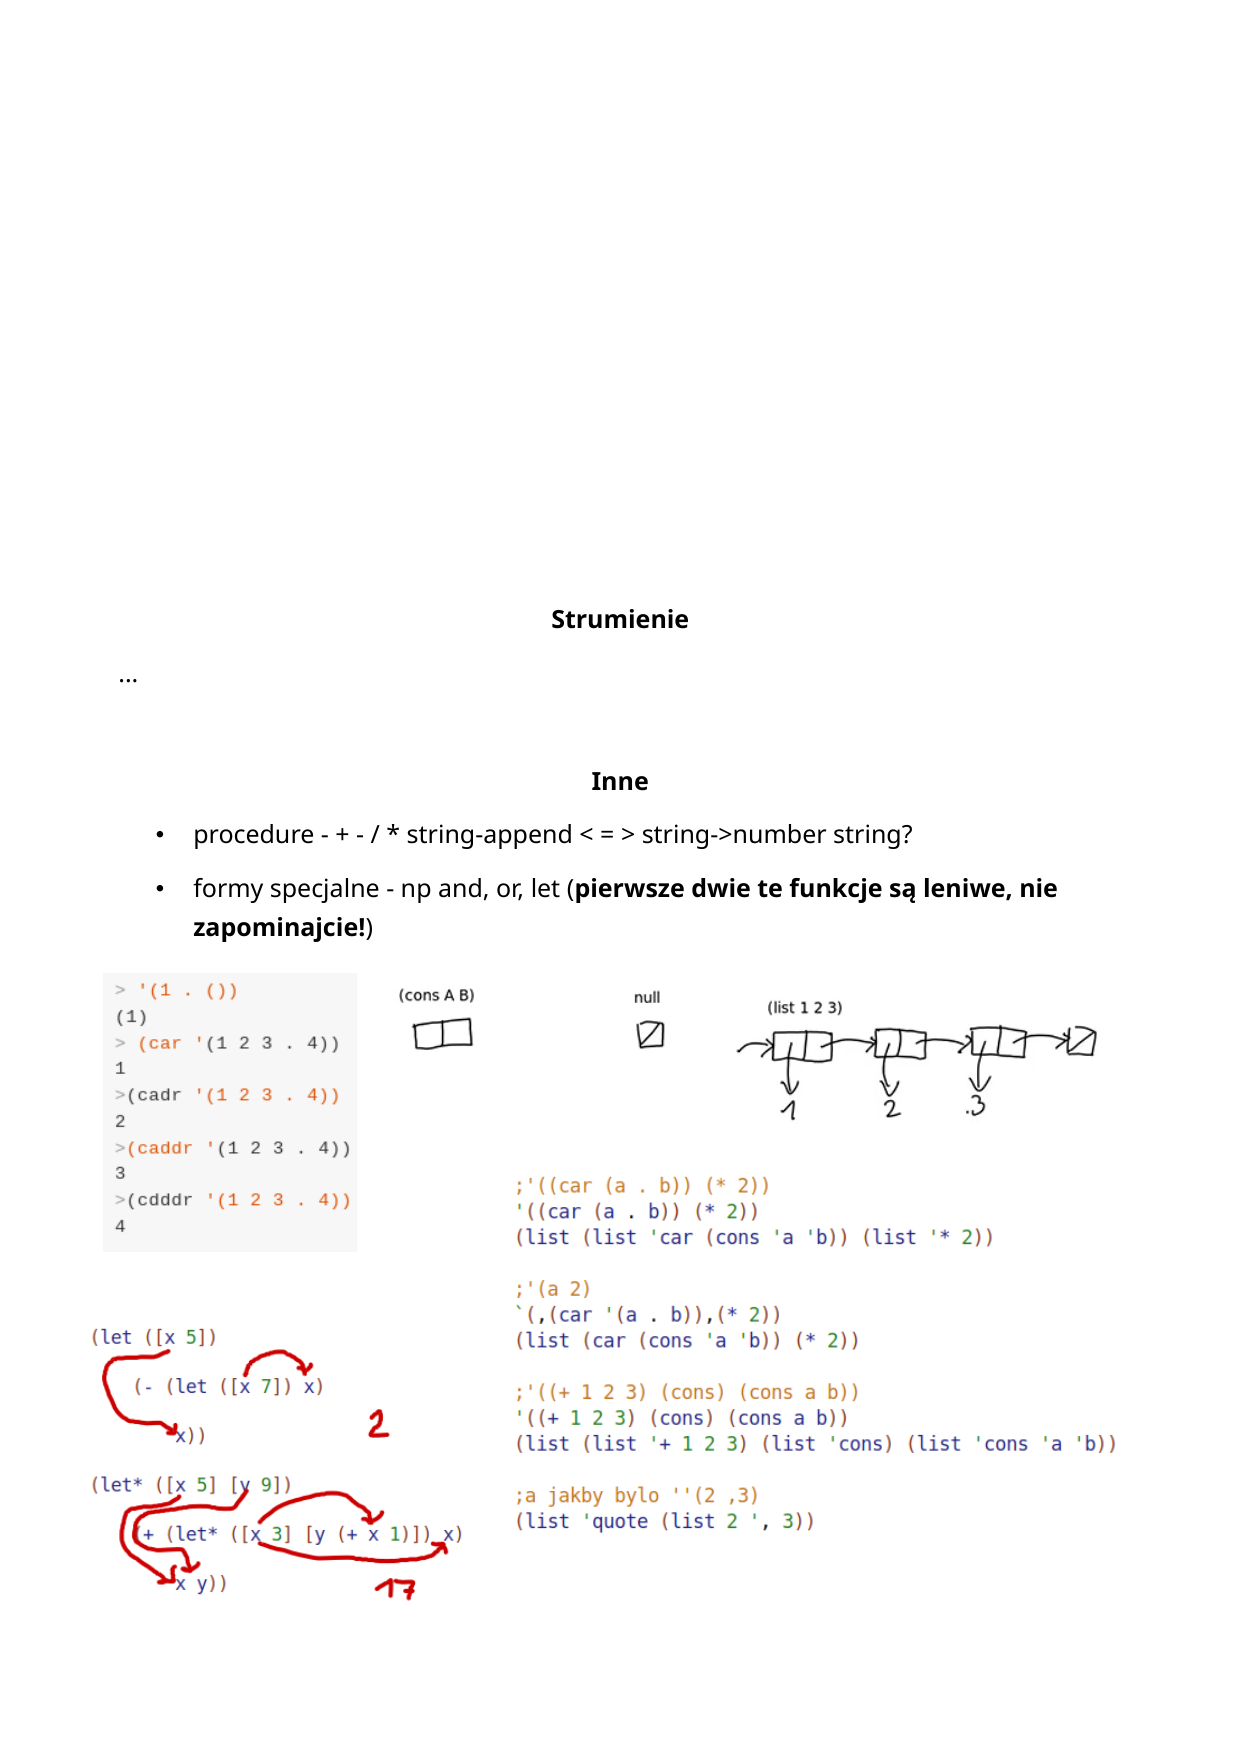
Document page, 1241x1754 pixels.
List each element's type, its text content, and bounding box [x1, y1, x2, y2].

text ... [118, 656, 1122, 690]
picture [387, 971, 1129, 1131]
text Inne [118, 763, 1122, 797]
picture [85, 1316, 474, 1606]
list procedure - + - / * string-append < = > string->number string? [156, 817, 1122, 851]
text Strumienie [118, 602, 1122, 636]
list formy specjalne - np and, or, let (pierwsze dwie te funkcje są leniwe, nie zapominajcie!) [156, 871, 1122, 944]
picture [103, 973, 358, 1252]
picture [507, 1170, 1127, 1536]
